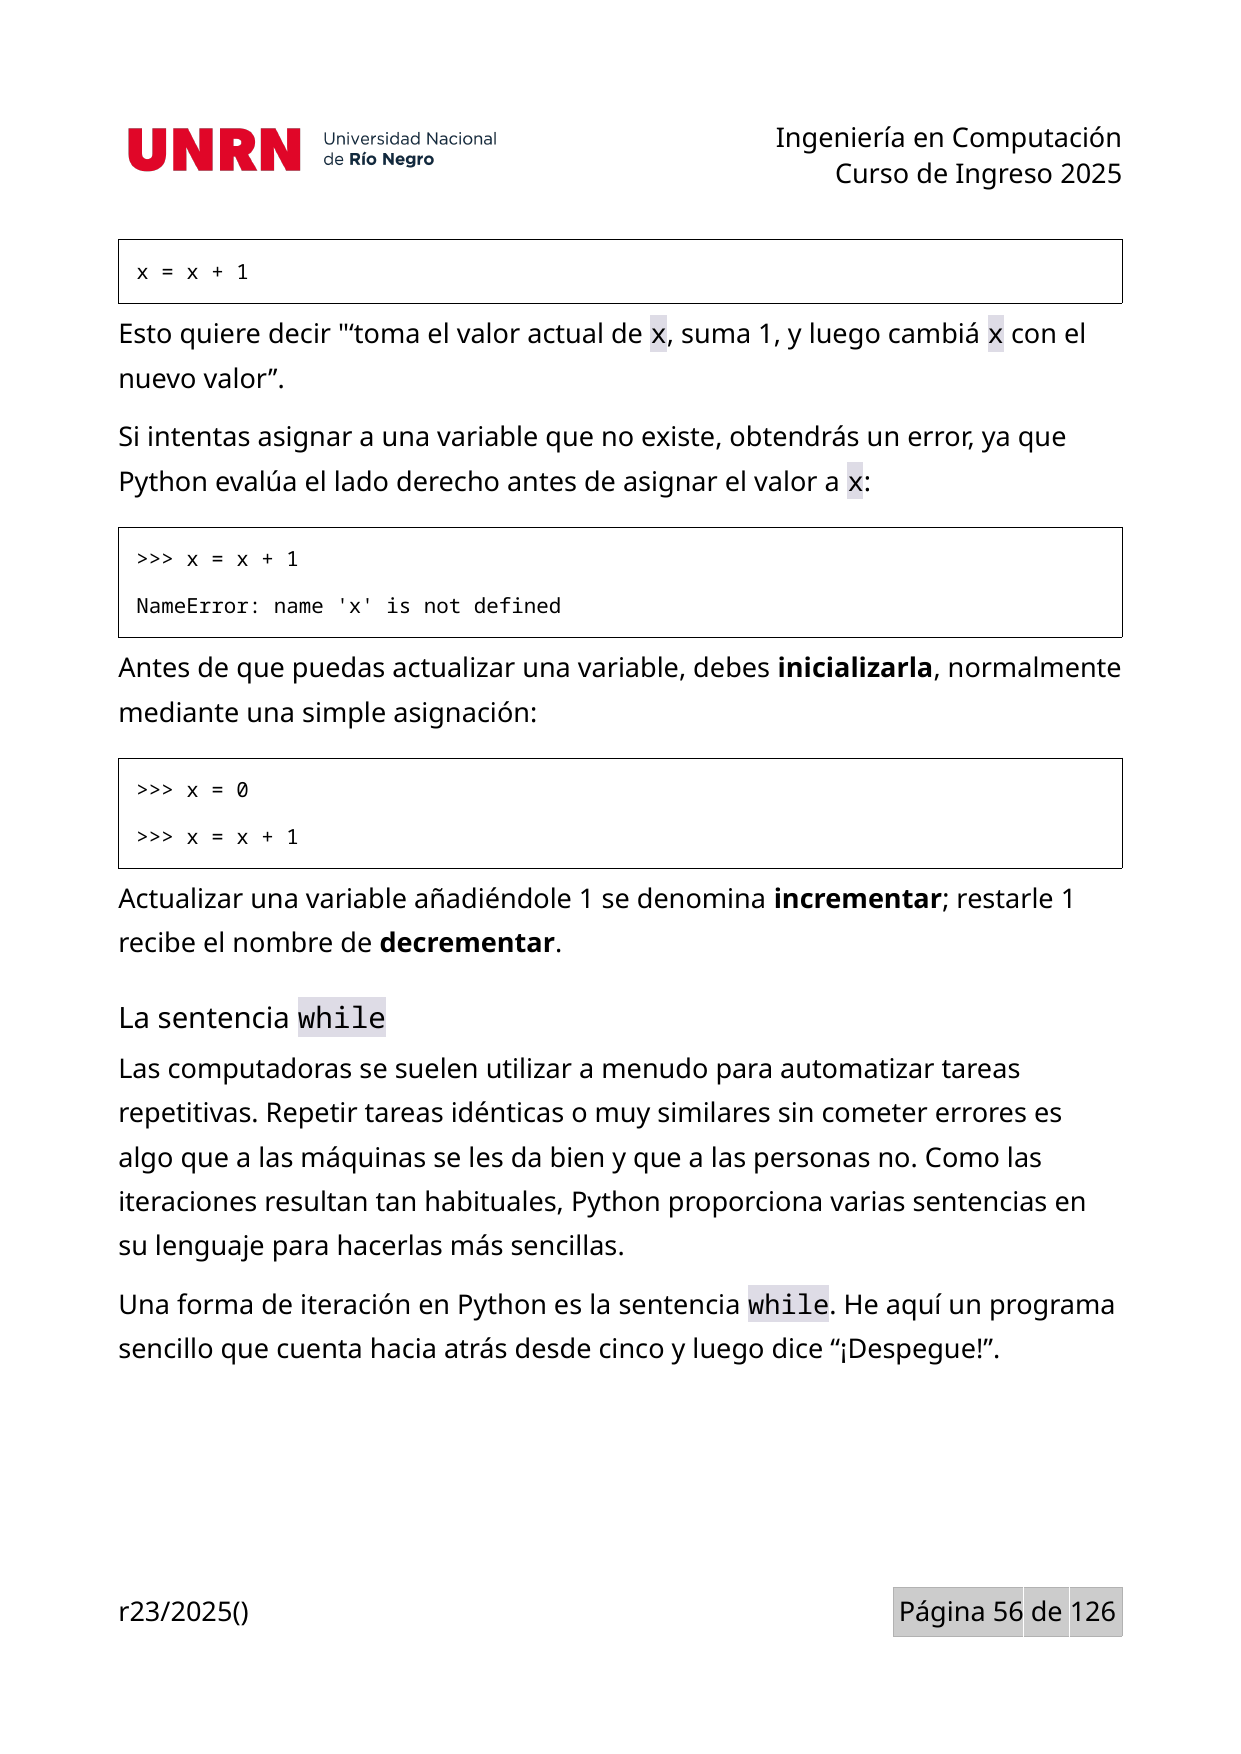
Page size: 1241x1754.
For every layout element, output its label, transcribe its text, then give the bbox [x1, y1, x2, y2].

text x = x + 1 [119, 240, 1122, 303]
text >>> x = x + 1 [119, 804, 1122, 868]
text NameError: name 'x' is not defined [119, 573, 1122, 637]
text Una forma de iteración en Python es la sentencia while. He aquí un programa sencillo que cuenta hacia atrás desde cinco y luego dice “¡Despegue!”. [118, 1285, 1122, 1366]
text Actualizar una variable añadiéndole 1 se denomina incrementar; restarle 1 recibe el nombre de decrementar. [118, 880, 1122, 961]
picture [118, 118, 505, 180]
subtitle La sentencia while [118, 997, 298, 1037]
text >>> x = 0 [119, 759, 1122, 804]
text Antes de que puedas actualizar una variable, debes inicializarla, normalmente mediante una simple asignación: [118, 649, 1122, 730]
text Esto quiere decir "‘toma el valor actual de x, suma 1, y luego cambiá x con el nuevo valor’’. [118, 315, 1122, 396]
text >>> x = x + 1 [119, 528, 1122, 573]
text Las computadoras se suelen utilizar a menudo para automatizar tareas repetitivas. Repetir tareas idénticas o muy similares sin cometer errores es algo que a las máquinas se les da bien y que a las personas no. Como las iteraciones resultan tan habituales, Python proporciona varias sentencias en su lenguaje para hacerlas más sencillas. [118, 1050, 1122, 1263]
subtitle La sentencia while [386, 997, 1122, 1037]
text Si intentas asignar a una variable que no existe, obtendrás un error, ya que Python evalúa el lado derecho antes de asignar el valor a x: [118, 418, 1122, 499]
